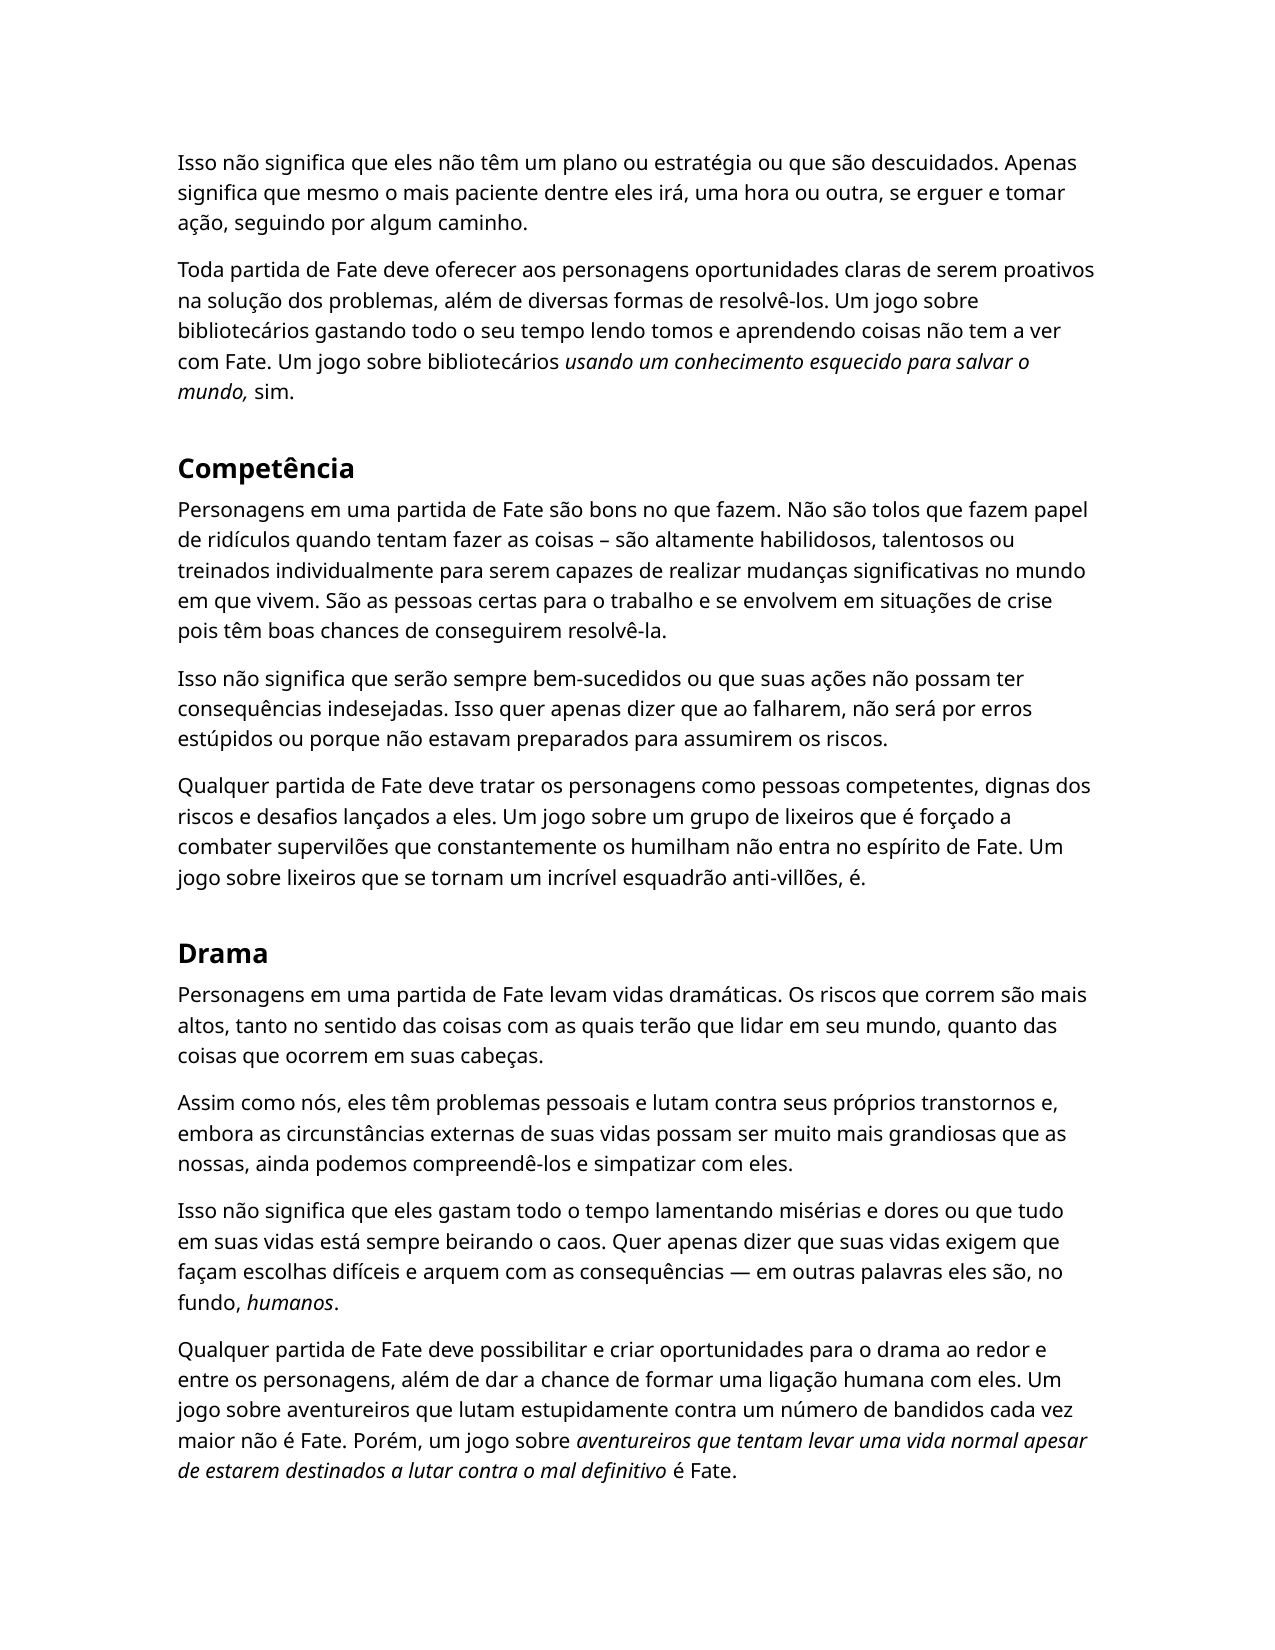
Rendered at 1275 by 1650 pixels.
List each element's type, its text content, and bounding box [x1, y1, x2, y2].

text Assim como nós, eles têm problemas pessoais e lutam contra seus próprios transtornos e, embora as circunstâncias externas de suas vidas possam ser muito mais grandiosas que as nossas, ainda podemos compreendê-los e simpatizar com eles. [177, 1088, 1098, 1178]
text Qualquer partida de Fate deve possibilitar e criar oportunidades para o drama ao redor e entre os personagens, além de dar a chance de formar uma ligação humana com eles. Um jogo sobre aventureiros que lutam estupidamente contra um número de bandidos cada vez maior não é Fate. Porém, um jogo sobre aventureiros que tentam levar uma vida normal apesar de estarem destinados a lutar contra o mal definitivo é Fate. [177, 1335, 1098, 1485]
subtitle Drama [177, 935, 1098, 972]
text Personagens em uma partida de Fate são bons no que fazem. Não são tolos que fazem papel de ridículos quando tentam fazer as coisas – são altamente habilidosos, talentosos ou treinados individualmente para serem capazes de realizar mudanças significativas no mundo em que vivem. São as pessoas certas para o trabalho e se envolvem em situações de crise pois têm boas chances de conseguirem resolvê-la. [177, 495, 1098, 645]
text Isso não significa que eles gastam todo o tempo lamentando misérias e dores ou que tudo em suas vidas está sempre beirando o caos. Quer apenas dizer que suas vidas exigem que façam escolhas difíceis e arquem com as consequências — em outras palavras eles são, no fundo, humanos. [177, 1196, 1098, 1316]
text Qualquer partida de Fate deve tratar os personagens como pessoas competentes, dignas dos riscos e desafios lançados a eles. Um jogo sobre um grupo de lixeiros que é forçado a combater supervilões que constantemente os humilham não entra no espírito de Fate. Um jogo sobre lixeiros que se tornam um incrível esquadrão anti-villões, é. [177, 772, 1098, 891]
text Isso não significa que eles não têm um plano ou estratégia ou que são descuidados. Apenas significa que mesmo o mais paciente dentre eles irá, uma hora ou outra, se erguer e tomar ação, seguindo por algum caminho. [177, 148, 1098, 237]
subtitle Competência [177, 449, 1098, 486]
text Isso não significa que serão sempre bem-sucedidos ou que suas ações não possam ter consequências indesejadas. Isso quer apenas dizer que ao falharem, não será por erros estúpidos ou porque não estavam preparados para assumirem os riscos. [177, 664, 1098, 753]
text Personagens em uma partida de Fate levam vidas dramáticas. Os riscos que correm são mais altos, tanto no sentido das coisas com as quais terão que lidar em seu mundo, quanto das coisas que ocorrem em suas cabeças. [177, 981, 1098, 1070]
text Toda partida de Fate deve oferecer aos personagens oportunidades claras de serem proativos na solução dos problemas, além de diversas formas de resolvê-los. Um jogo sobre bibliotecários gastando todo o seu tempo lendo tomos e aprendendo coisas não tem a ver com Fate. Um jogo sobre bibliotecários usando um conhecimento esquecido para salvar o mundo, sim. [177, 256, 1098, 406]
